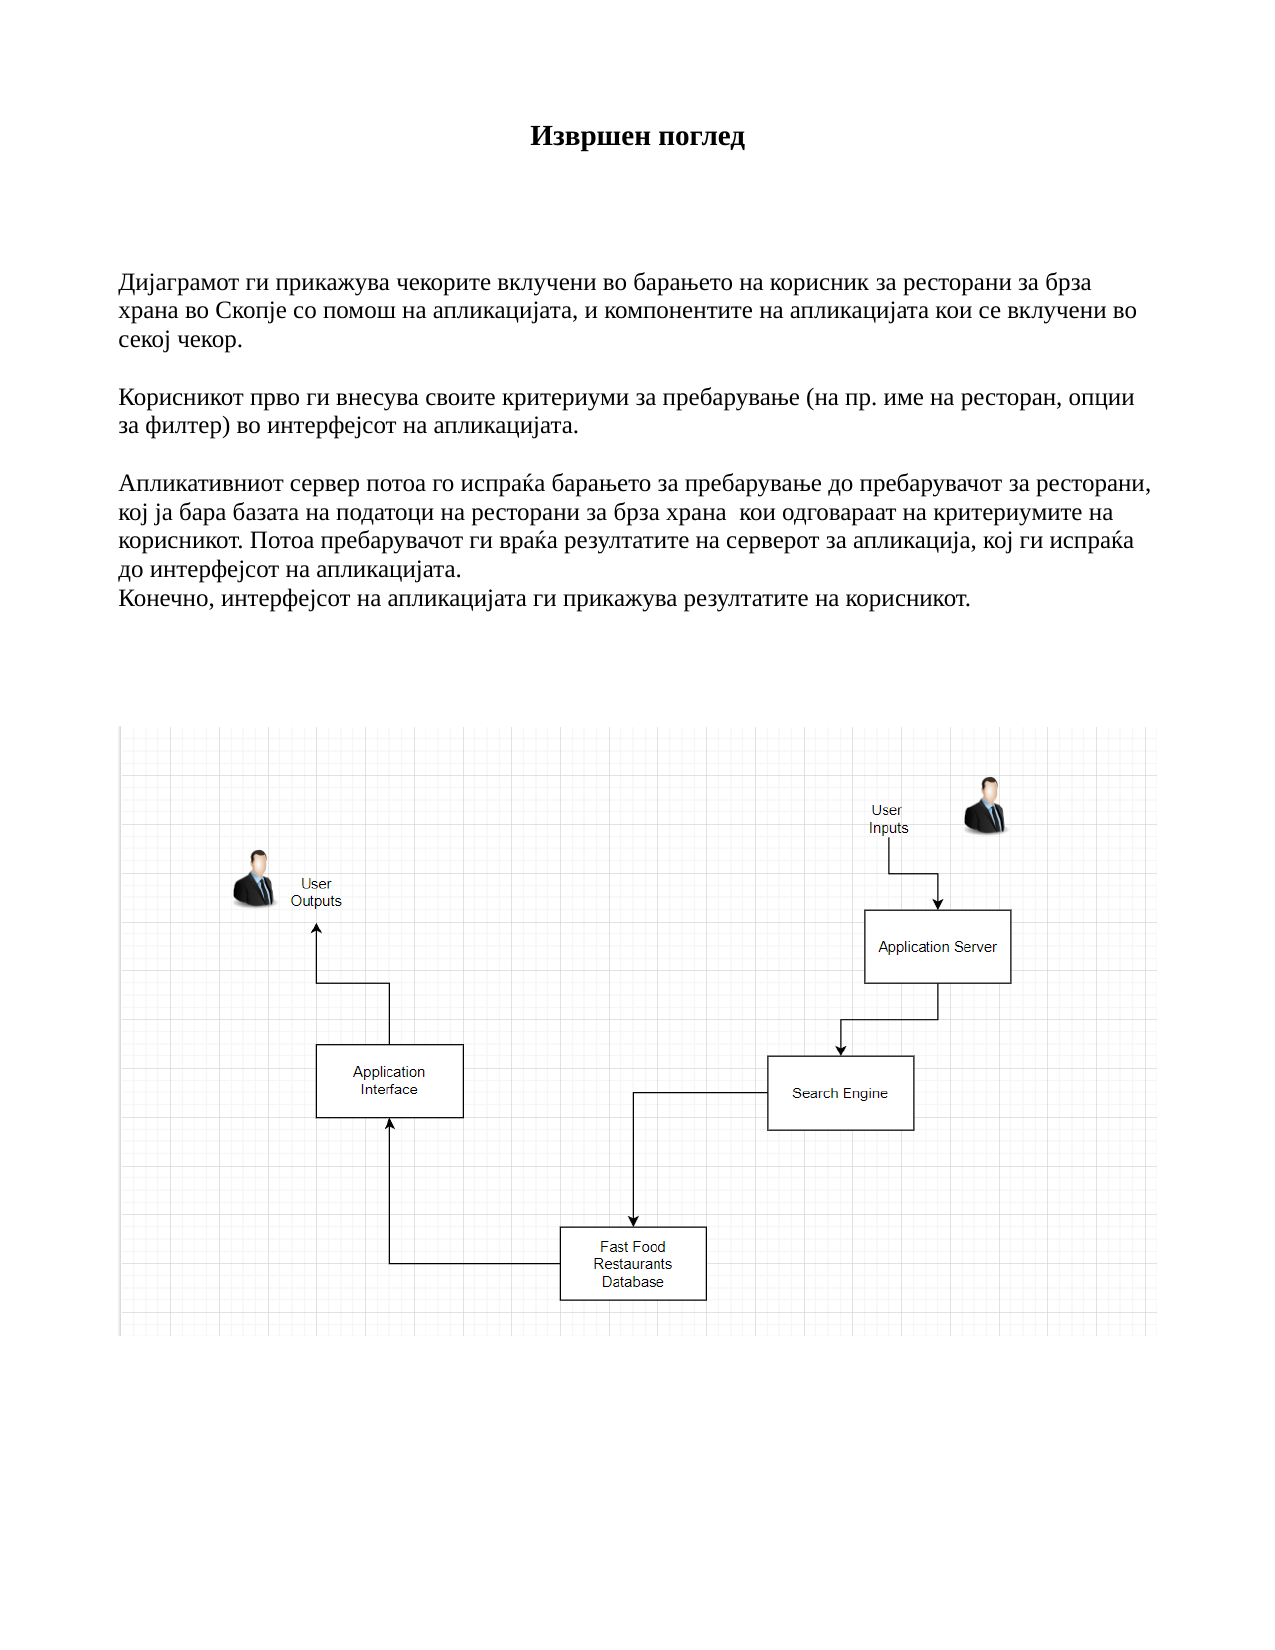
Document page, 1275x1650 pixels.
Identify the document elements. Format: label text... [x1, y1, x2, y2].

text Апликативниот сервер потоа го испраќа барањето за пребарување до пребарувачот за ресторани, кој ја бара базата на податоци на ресторани за брза храна кои одговараат на критериумите на корисникот. Потоа пребарувачот ги враќа резултатите на серверот за апликација, кој ги испраќа до интерфејсот на апликацијата. [118, 468, 1157, 583]
picture [118, 726, 1157, 1336]
text Извршен поглед [118, 118, 1157, 152]
text Конечно, интерфејсот на апликацијата ги прикажува резултатите на корисникот. [118, 583, 1157, 612]
text Корисникот прво ги внесува своите критериуми за пребарување (на пр. име на ресторан, опции за филтер) во интерфејсот на апликацијата. [118, 382, 1157, 439]
text Дијаграмот ги прикажува чекорите вклучени во барањето на корисник за ресторани за брза храна во Скопје со помош на апликацијата, и компонентите на апликацијата кои се вклучени во секој чекор. [118, 267, 1157, 353]
